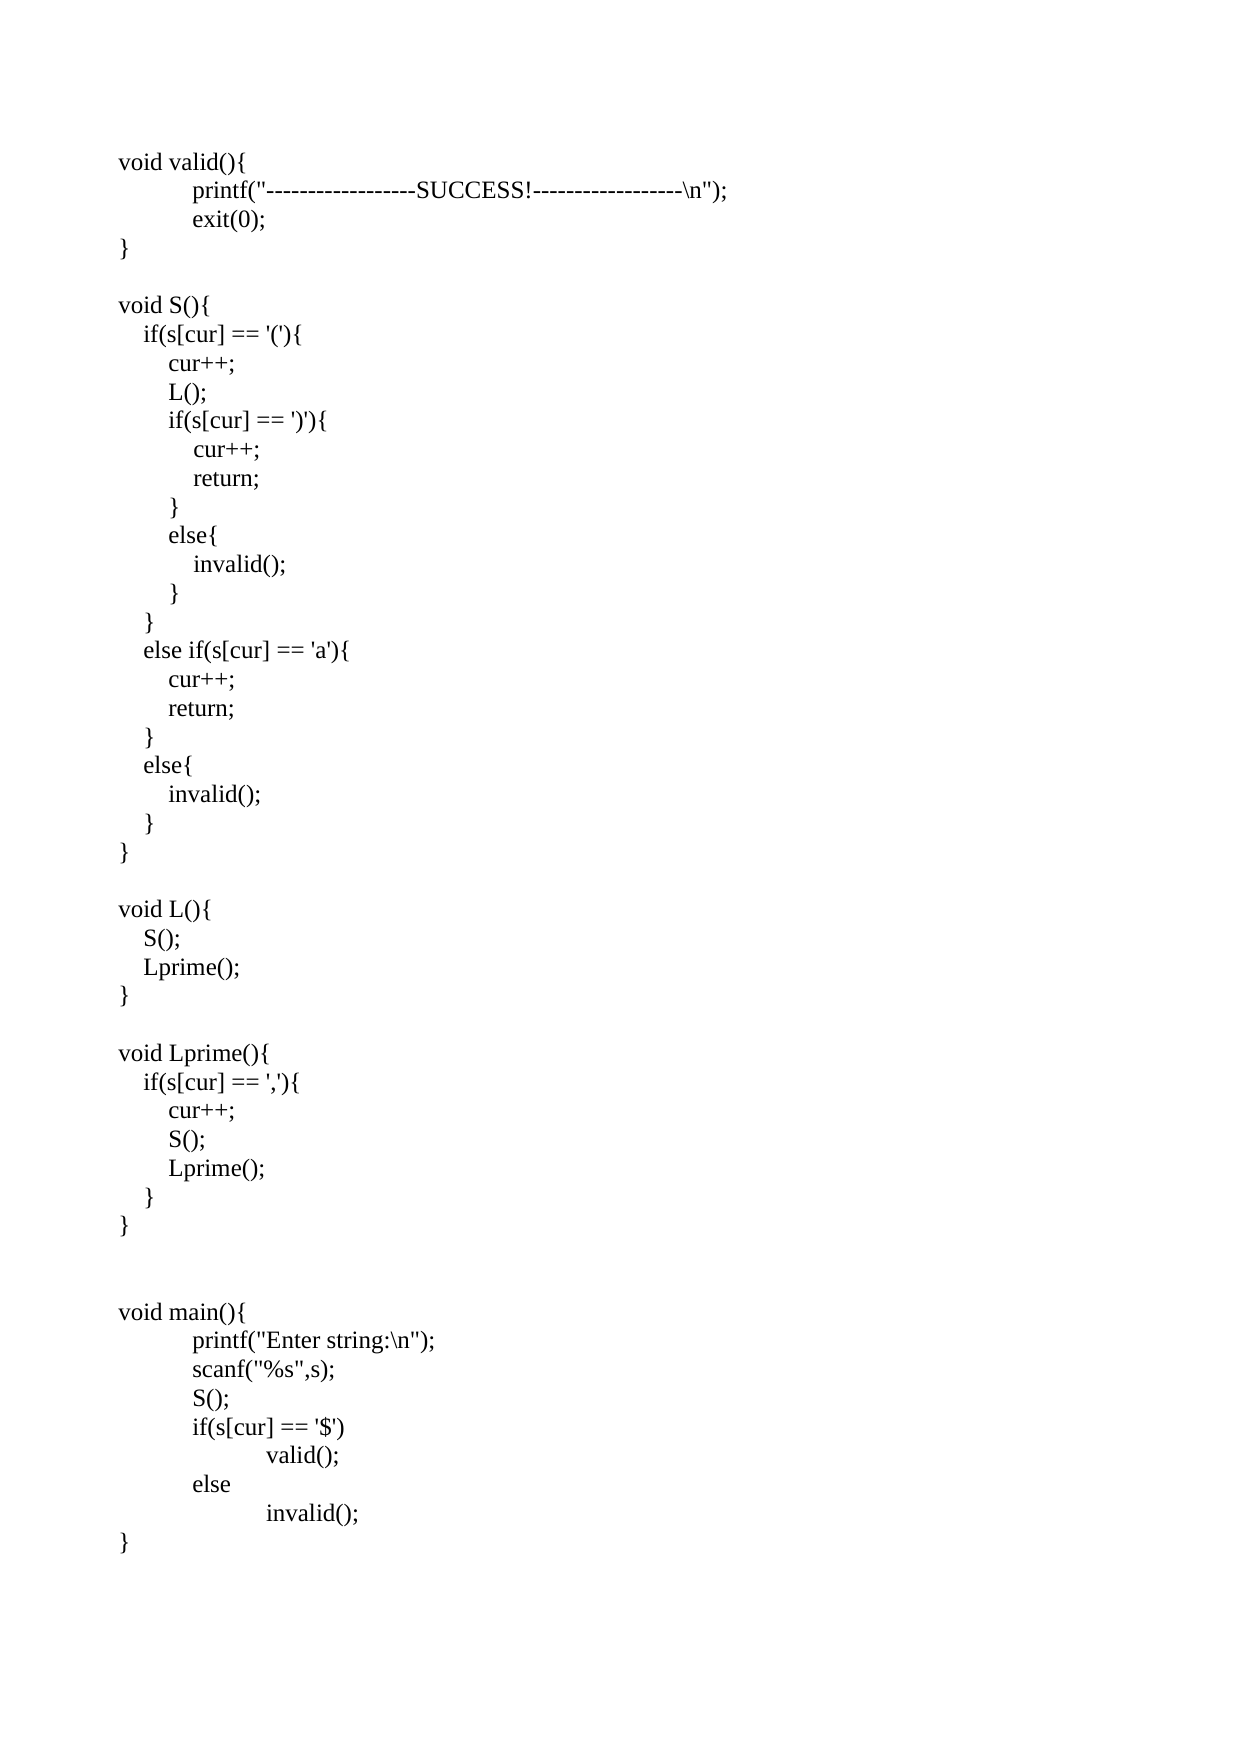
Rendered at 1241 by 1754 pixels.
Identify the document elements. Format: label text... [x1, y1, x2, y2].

text else{ [118, 521, 1122, 549]
text void main(){ [118, 1297, 1122, 1326]
text } [118, 808, 1122, 837]
text } [118, 233, 1122, 262]
text invalid(); [118, 779, 1122, 808]
text Lprime(); [118, 952, 1122, 981]
text else{ [118, 751, 1122, 779]
text } [118, 1527, 1122, 1556]
text S(); [118, 1124, 1122, 1153]
text invalid(); [118, 549, 1122, 578]
text cur++; [118, 434, 1122, 463]
text } [118, 1211, 1122, 1239]
text } [118, 837, 1122, 866]
text S(); [118, 1383, 1122, 1412]
text printf("Enter string:\n"); [118, 1326, 1122, 1354]
text cur++; [118, 1096, 1122, 1124]
text } [118, 722, 1122, 751]
text return; [118, 693, 1122, 722]
text } [118, 578, 1122, 607]
text cur++; [118, 664, 1122, 693]
text void valid(){ [118, 147, 1122, 176]
text valid(); [118, 1441, 1122, 1469]
text exit(0); [118, 204, 1122, 233]
text return; [118, 463, 1122, 492]
text void Lprime(){ [118, 1038, 1122, 1067]
text if(s[cur] == ','){ [118, 1067, 1122, 1096]
text if(s[cur] == '('){ [118, 319, 1122, 348]
text printf("------------------SUCCESS!------------------\n"); [118, 176, 1122, 204]
text S(); [118, 923, 1122, 952]
text } [118, 607, 1122, 636]
text L(); [118, 377, 1122, 406]
text } [118, 492, 1122, 521]
text cur++; [118, 348, 1122, 377]
text void S(){ [118, 291, 1122, 319]
text invalid(); [118, 1498, 1122, 1527]
text } [118, 1182, 1122, 1211]
text if(s[cur] == '$') [118, 1412, 1122, 1441]
text Lprime(); [118, 1153, 1122, 1182]
text if(s[cur] == ')'){ [118, 406, 1122, 434]
text } [118, 981, 1122, 1009]
text void L(){ [118, 894, 1122, 923]
text else if(s[cur] == 'a'){ [118, 636, 1122, 664]
text scanf("%s",s); [118, 1354, 1122, 1383]
text else [118, 1469, 1122, 1498]
